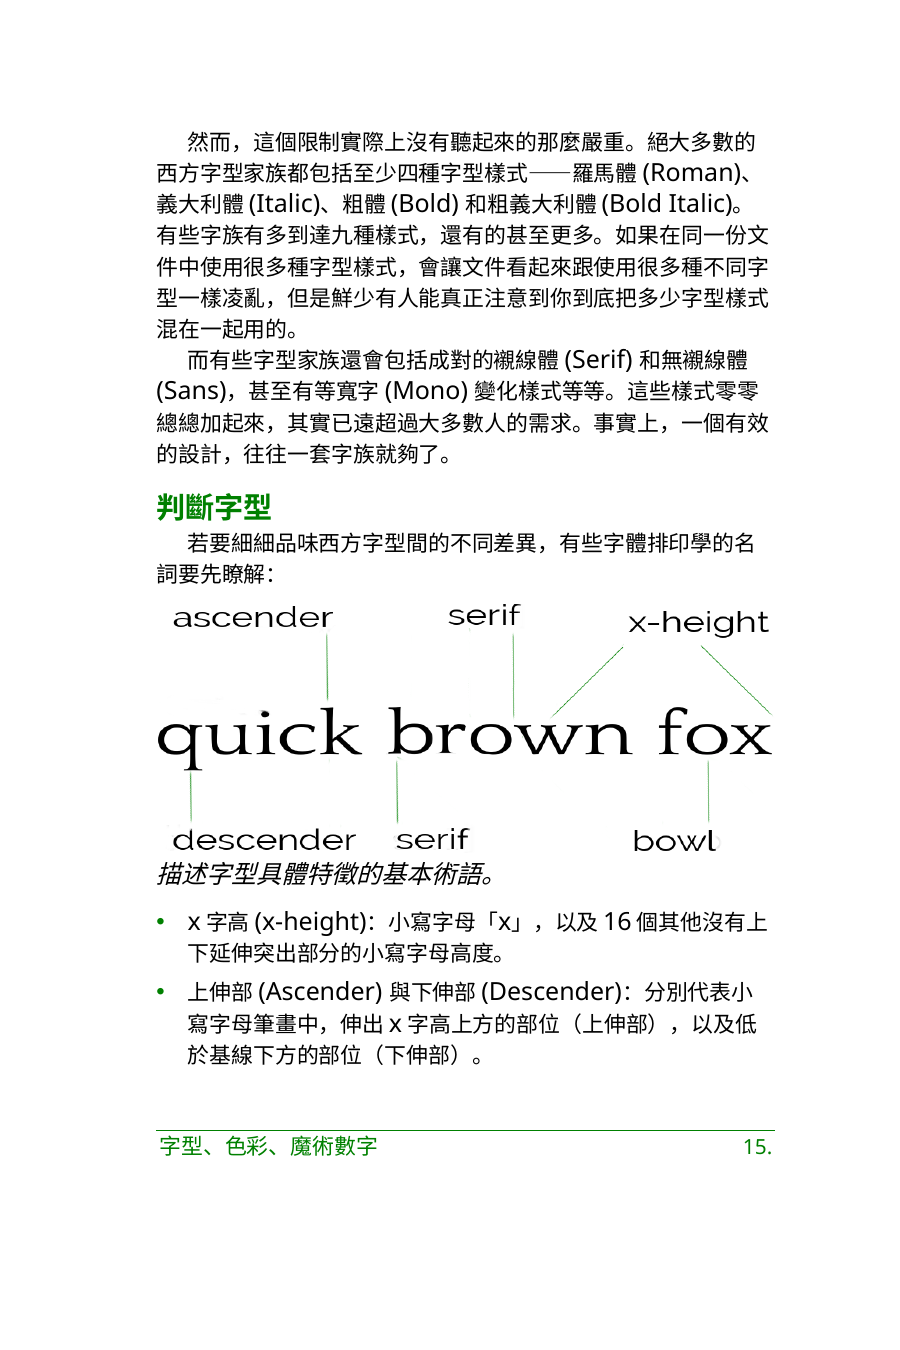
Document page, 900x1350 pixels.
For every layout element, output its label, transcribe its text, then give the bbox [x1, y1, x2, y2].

text 若要細細品味西方字型間的不同差異，有些字體排印學的名詞要先瞭解： [156, 527, 775, 589]
table_cell 描述字型具體特徵的基本術語。 [156, 854, 775, 889]
text 而有些字型家族還會包括成對的襯線體 (Serif) 和無襯線體 (Sans)，甚至有等寬字 (Mono) 變化樣式等等。這些樣式零零總總加起來，其實已遠超過大多數人的需求。事實上，一個有效的設計，往往一套字族就夠了。 [156, 344, 775, 469]
list x字高 (x-height)：小寫字母「x」，以及16個其他沒有上下延伸突出部分的小寫字母高度。 [156, 905, 775, 967]
text 然而，這個限制實際上沒有聽起來的那麼嚴重。絕大多數的西方字型家族都包括至少四種字型樣式——羅馬體 (Roman)、義大利體 (Italic)、粗體 (Bold) 和粗義大利體 (Bold Italic)。有些字族有多到達九種樣式，還有的甚至更多。如果在同一份文件中使用很多種字型樣式，會讓文件看起來跟使用很多種不同字型一樣凌亂，但是鮮少有人能真正注意到你到底把多少字型樣式混在一起用的。 [156, 125, 775, 344]
subtitle 判斷字型 [156, 484, 775, 527]
list 上伸部 (Ascender) 與下伸部 (Descender)：分別代表小寫字母筆畫中，伸出x字高上方的部位（上伸部），以及低於基線下方的部位（下伸部）。 [156, 976, 775, 1069]
picture [156, 604, 775, 853]
